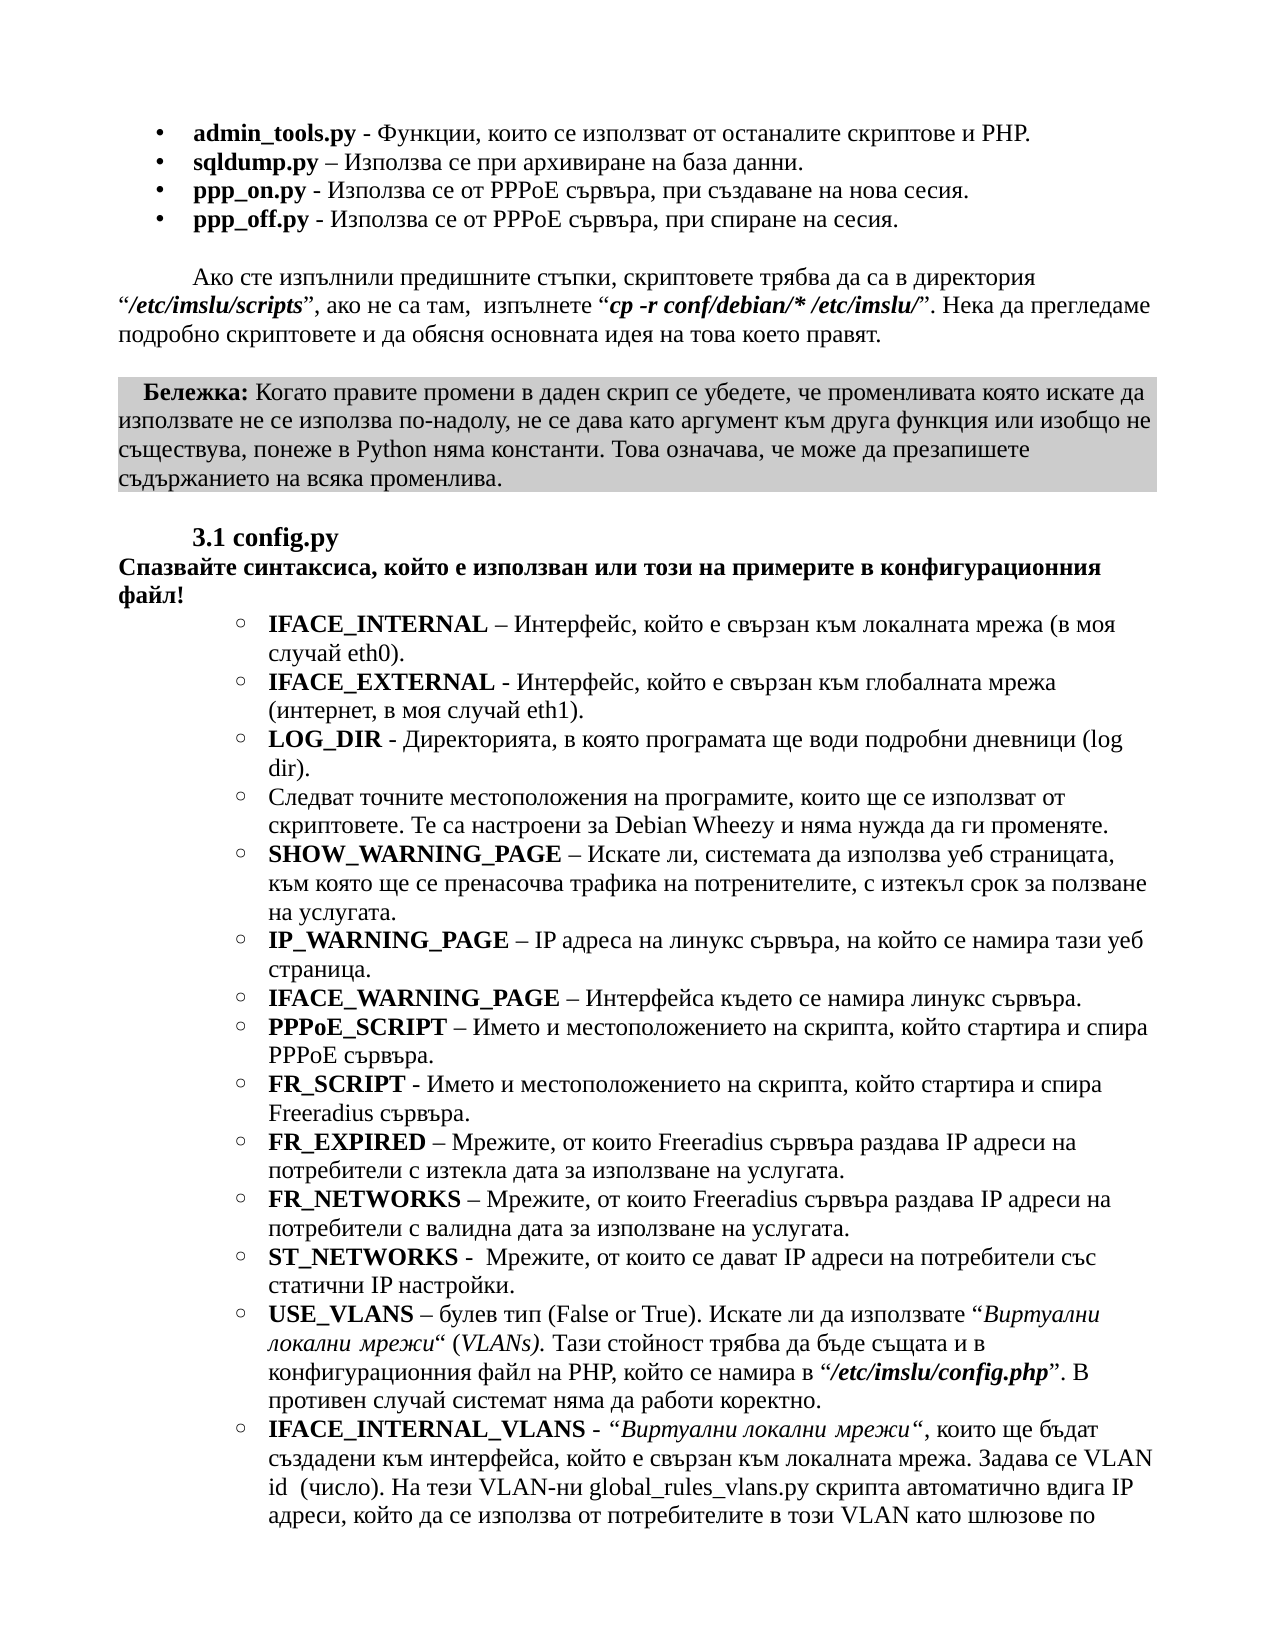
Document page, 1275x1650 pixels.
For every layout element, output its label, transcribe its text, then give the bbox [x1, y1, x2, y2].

list ST_NETWORKS - Мрежите, от които се дават IP адреси на потребители със статични IP настройки. [231, 1242, 1157, 1299]
list LOG_DIR - Директорията, в която програмата ще води подробни дневници (log dir). [231, 724, 1157, 782]
list ppp_on.py - Използва се от PPPoE сървъра, при създаване на нова сесия. [156, 176, 1157, 204]
list admin_tools.py - Функции, които се използват от останалите скриптове и PHP. [156, 118, 1157, 147]
list PPPoE_SCRIPT – Името и местоположението на скрипта, който стартира и спира PPPoE сървъра. [231, 1012, 1157, 1069]
list IP_WARNING_PAGE – IP адреса на линукс сървъра, на който се намира тази уеб страница. [231, 926, 1157, 983]
list USE_VLANS – булев тип (False or True). Искате ли да използвате “Виртуални локални мрежи“ (VLANs). Тази стойност трябва да бъде същата и в конфигурационния файл на PHP, който се намира в “/etc/imslu/config.php”. В противен случай системат няма да работи коректно. [231, 1299, 1157, 1414]
text Бележка: Когато правите промени в даден скрип се убедете, че променливата която искате да използвате не се използва по-надолу, не се дава като аргумент към друга функция или изобщо не съществува, понеже в Python няма константи. Това означава, че може да презапишете съдържанието на всяка променлива. [118, 377, 1157, 492]
list FR_SCRIPT - Името и местоположението на скрипта, който стартира и спира Freeradius сървъра. [231, 1069, 1157, 1127]
list ppp_off.py - Използва се от PPPoE сървъра, при спиране на сесия. [156, 204, 1157, 233]
list Следват точните местоположения на програмите, които ще се използват от скриптовете. Те са настроени за Debian Wheezy и няма нужда да ги променяте. [231, 782, 1157, 839]
text Ако сте изпълнили предишните стъпки, скриптовете трябва да са в директория “/etc/imslu/scripts”, ако не са там, изпълнете “cp -r conf/debian/* /etc/imslu/”. Нека да прегледаме подробно скриптовете и да обясня основната идея на това което правят. [118, 262, 1157, 348]
list SHOW_WARNING_PAGE – Искате ли, системата да използва уеб страницата, към която ще се пренасочва трафика на потренителите, с изтекъл срок за ползване на услугата. [231, 839, 1157, 926]
list IFACE_INTERNAL – Интерфейс, който е свързан към локалната мрежа (в моя случай eth0). [231, 609, 1157, 667]
list IFACE_EXTERNAL - Интерфейс, който е свързан към глобалната мрежа (интернет, в моя случай eth1). [231, 667, 1157, 724]
list FR_NETWORKS – Мрежите, от които Freeradius сървъра раздава IP адреси на потребители с валидна дата за използване на услугата. [231, 1184, 1157, 1242]
list IFACE_INTERNAL_VLANS - “Виртуални локални мрежи“, които ще бъдат създадени към интерфейса, който е свързан към локалната мрежа. Задава се VLAN id (число). На тези VLAN-ни global_rules_vlans.py скрипта автоматично вдига IP адреси, който да се използва от потребителите в този VLAN като шлюзове по [231, 1414, 1157, 1529]
list FR_EXPIRED – Мрежите, от които Freeradius сървъра раздава IP адреси на потребители с изтекла дата за използване на услугата. [231, 1127, 1157, 1184]
list IFACE_WARNING_PAGE – Интерфейса където се намира линукс сървъра. [231, 983, 1157, 1012]
list sqldump.py – Използва се при архивиране на база данни. [156, 147, 1157, 176]
text Спазвайте синтаксиса, който е използван или този на примерите в конфигурационния файл! [118, 552, 1157, 609]
list 3.1 config.py [154, 521, 1157, 552]
